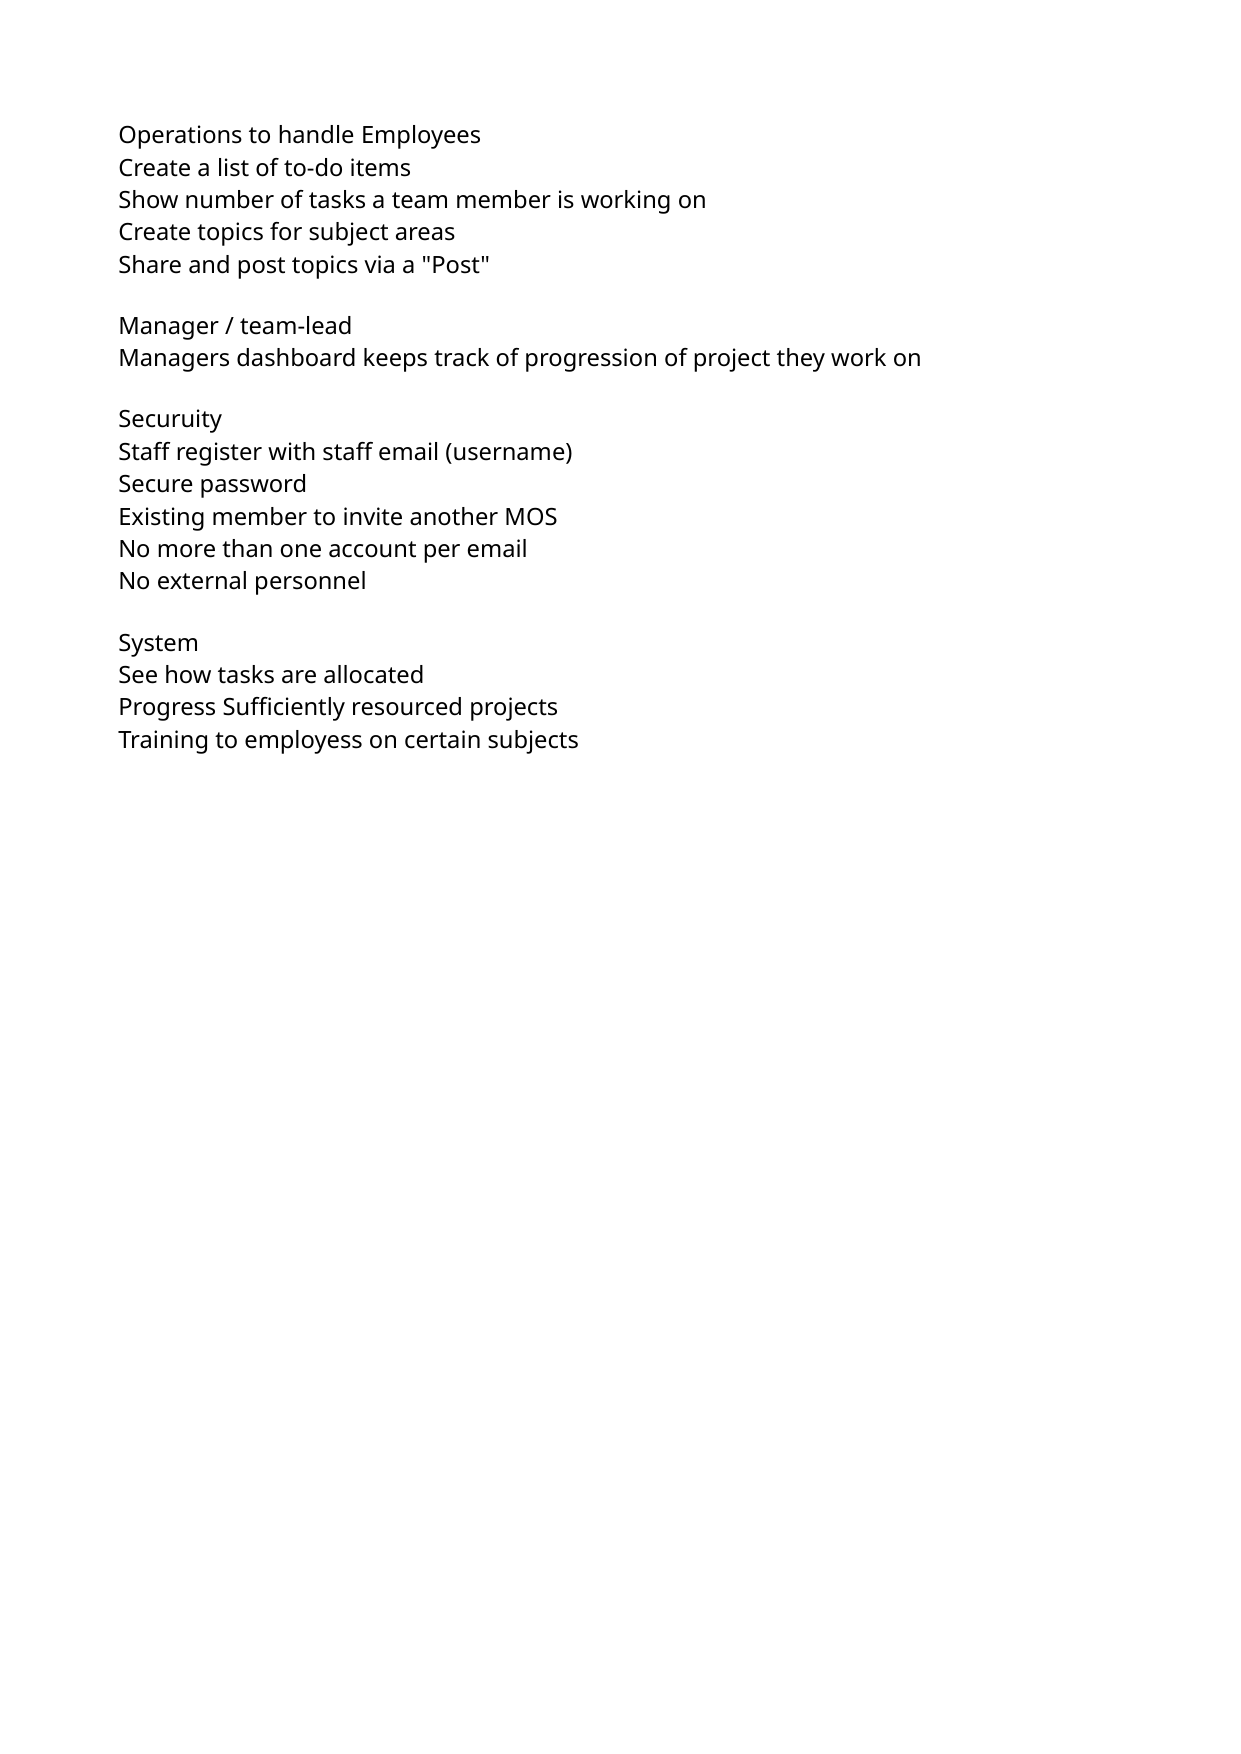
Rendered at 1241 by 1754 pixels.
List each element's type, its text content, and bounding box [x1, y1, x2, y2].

text Manager / team-lead [118, 309, 1122, 341]
text Securuity [118, 402, 1122, 435]
text Operations to handle Employees [118, 118, 1122, 151]
text No external personnel [118, 564, 1122, 597]
text Staff register with staff email (username) [118, 435, 1122, 467]
text Share and post topics via a "Post" [118, 248, 1122, 280]
text Progress Sufficiently resourced projects [118, 690, 1122, 723]
text Training to employess on certain subjects [118, 723, 1122, 755]
text Existing member to invite another MOS [118, 499, 1122, 532]
text System [118, 626, 1122, 658]
text See how tasks are allocated [118, 658, 1122, 690]
text Managers dashboard keeps track of progression of project they work on [118, 341, 1122, 374]
text Create a list of to-do items [118, 151, 1122, 183]
text No more than one account per email [118, 532, 1122, 564]
text Create topics for subject areas [118, 215, 1122, 248]
text Secure password [118, 467, 1122, 499]
text Show number of tasks a team member is working on [118, 183, 1122, 215]
